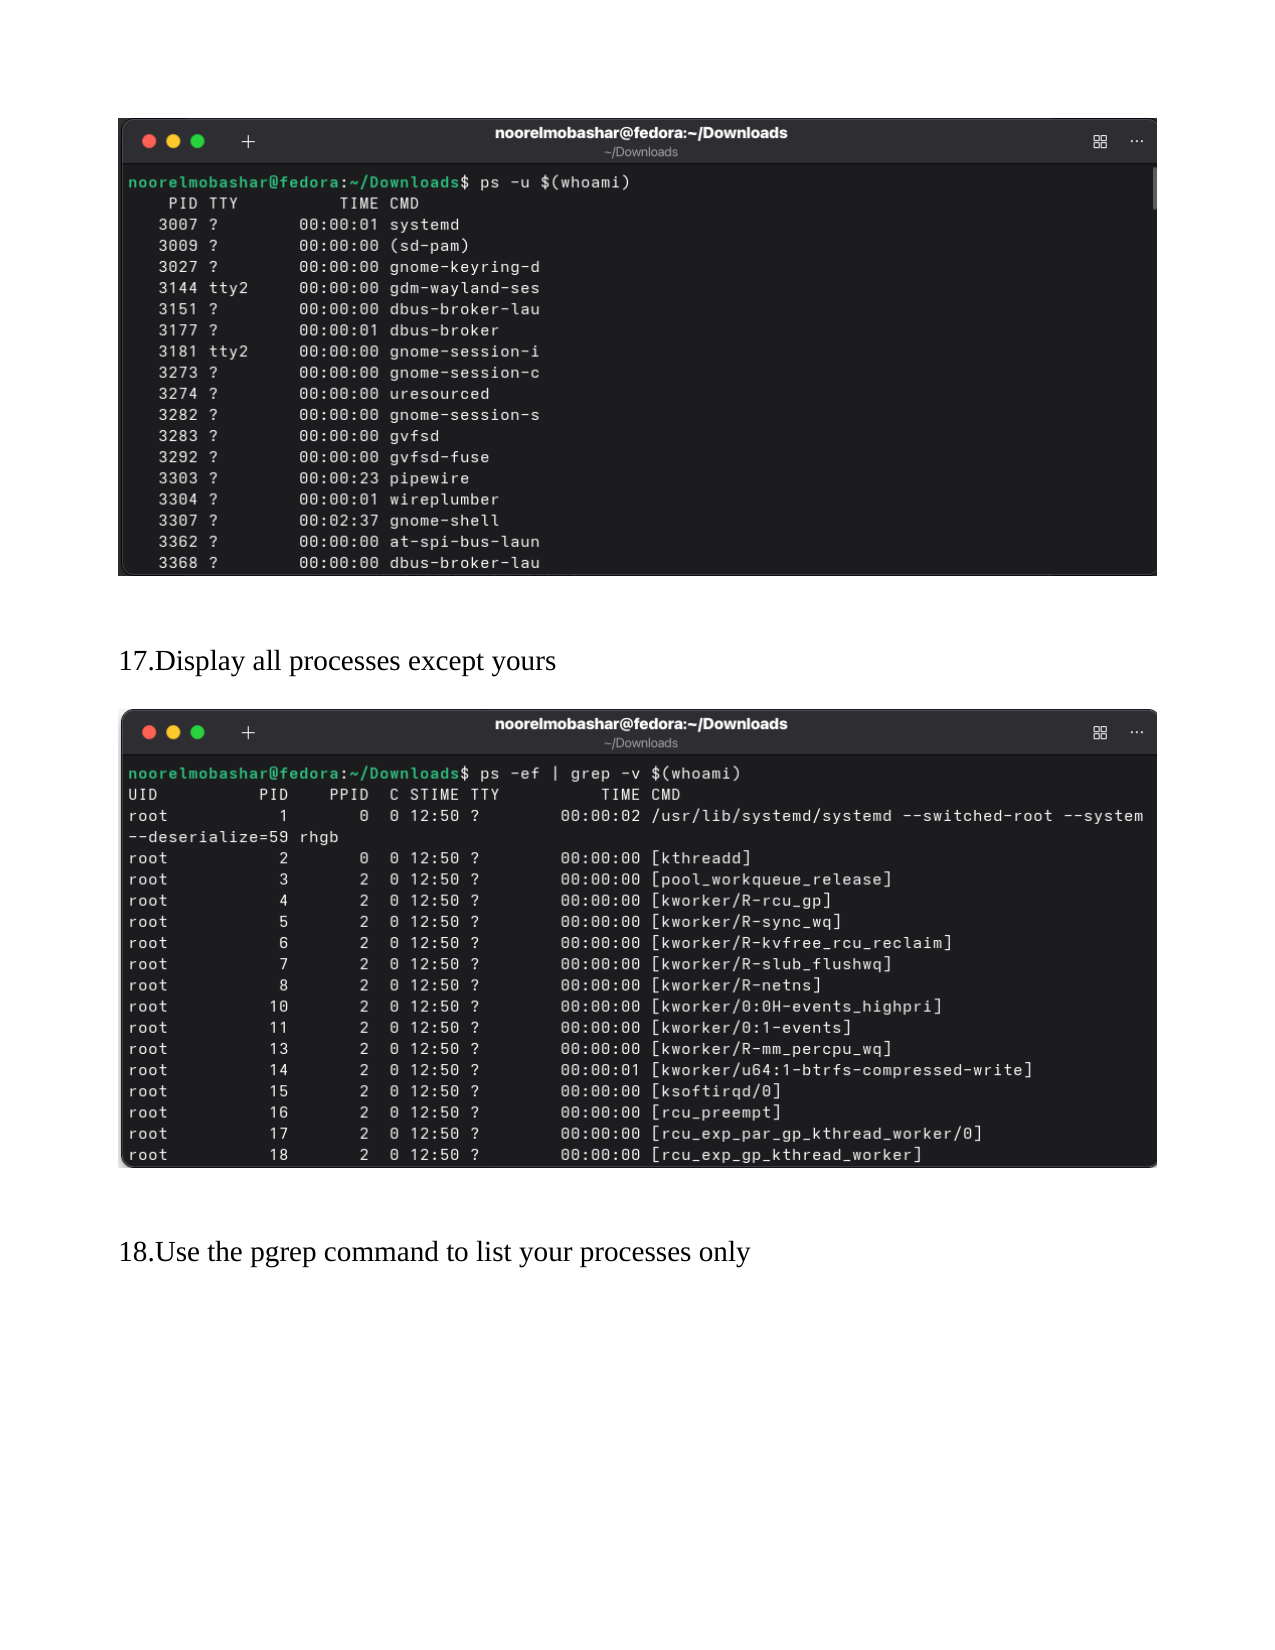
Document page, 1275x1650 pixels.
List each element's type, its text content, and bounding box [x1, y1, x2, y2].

text 17.Display all processes except yours [118, 643, 1157, 676]
text 18.Use the pgrep command to list your processes only [118, 1234, 1157, 1268]
picture [118, 118, 1157, 576]
picture [118, 709, 1157, 1168]
